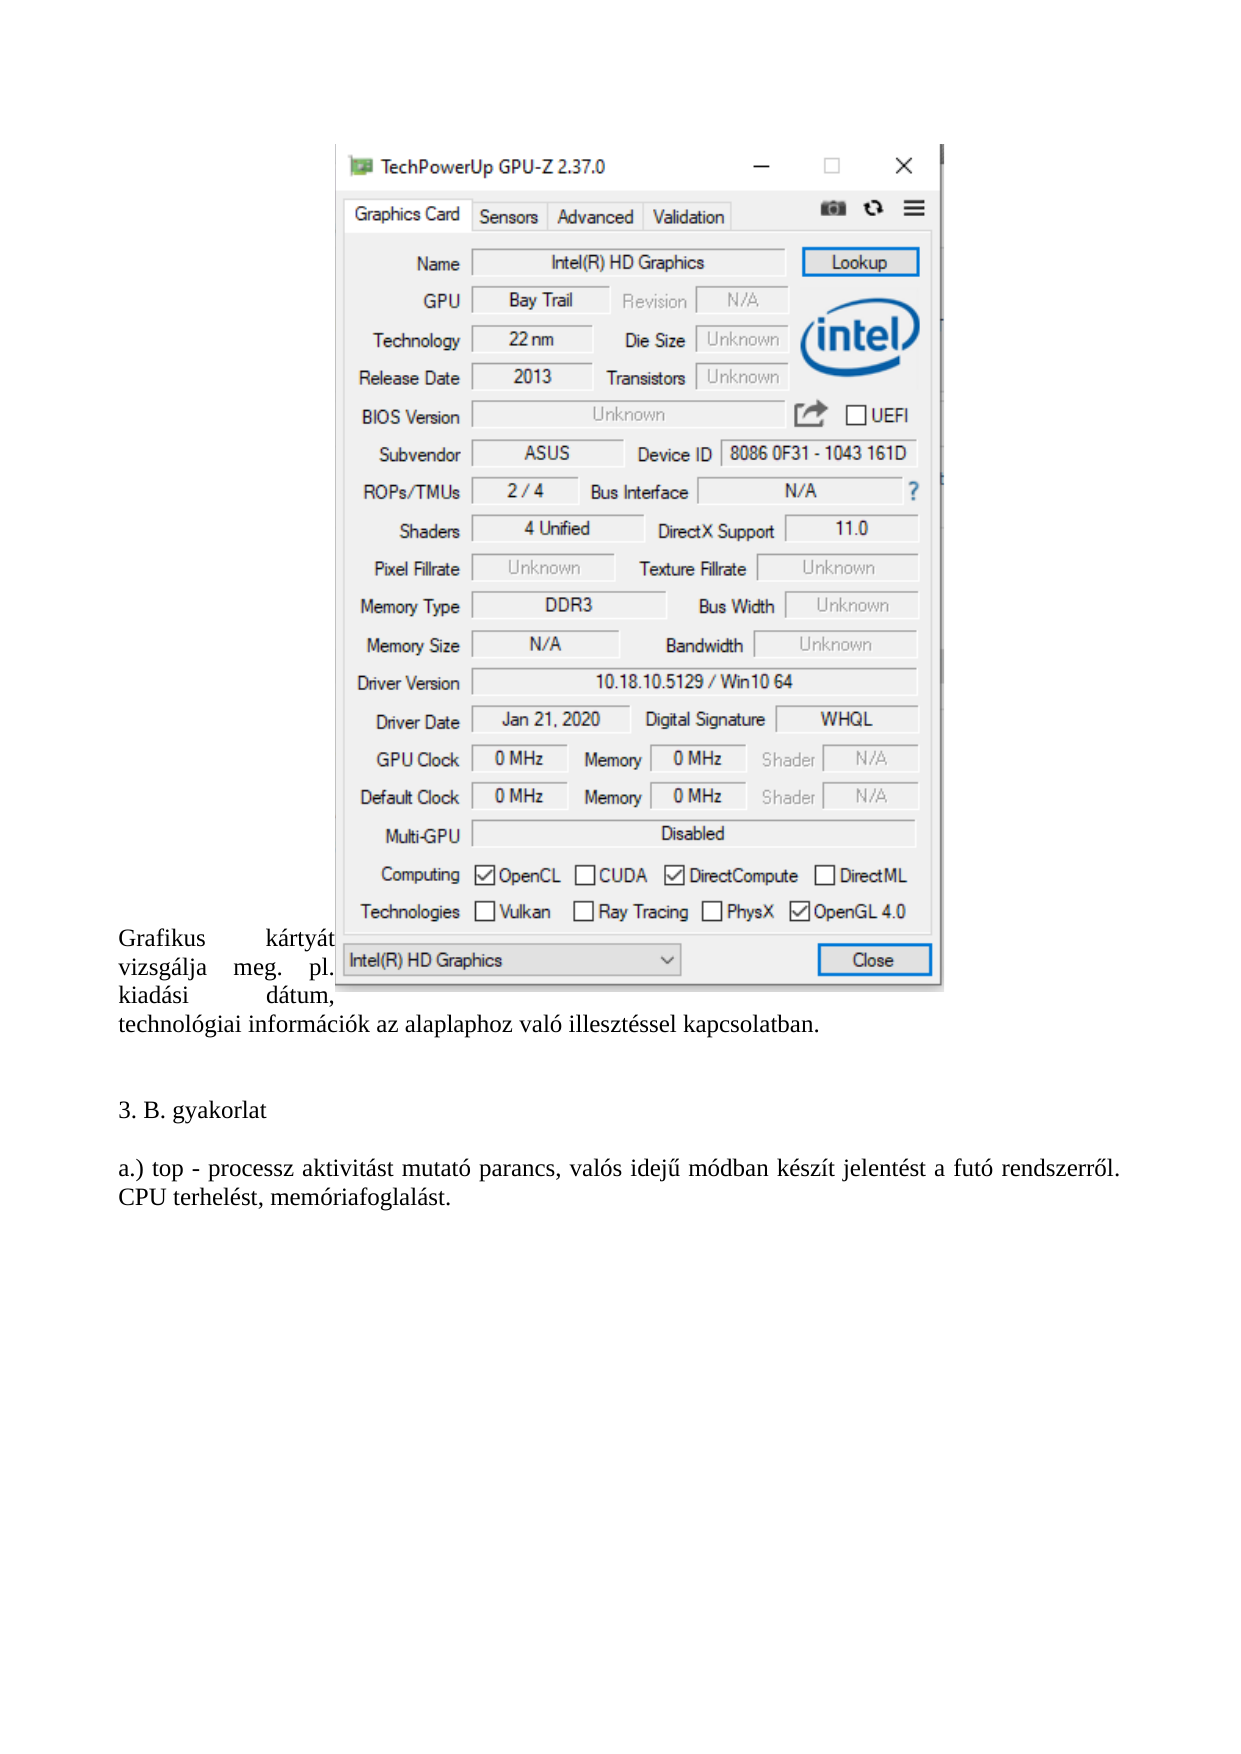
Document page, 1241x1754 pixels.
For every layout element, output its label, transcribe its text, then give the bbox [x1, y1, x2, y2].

text Grafikus kártyát vizsgálja meg. pl. kiadási dátum, technológiai információk az alaplaphoz való illesztéssel kapcsolatban. [118, 923, 1122, 1038]
text 3. B. gyakorlat [118, 1096, 1122, 1124]
text a.) top - processz aktivitást mutató parancs, valós idejű módban készít jelentést a futó rendszerről. CPU terhelést, memóriafoglalást. [118, 1153, 1122, 1211]
picture [335, 144, 945, 992]
